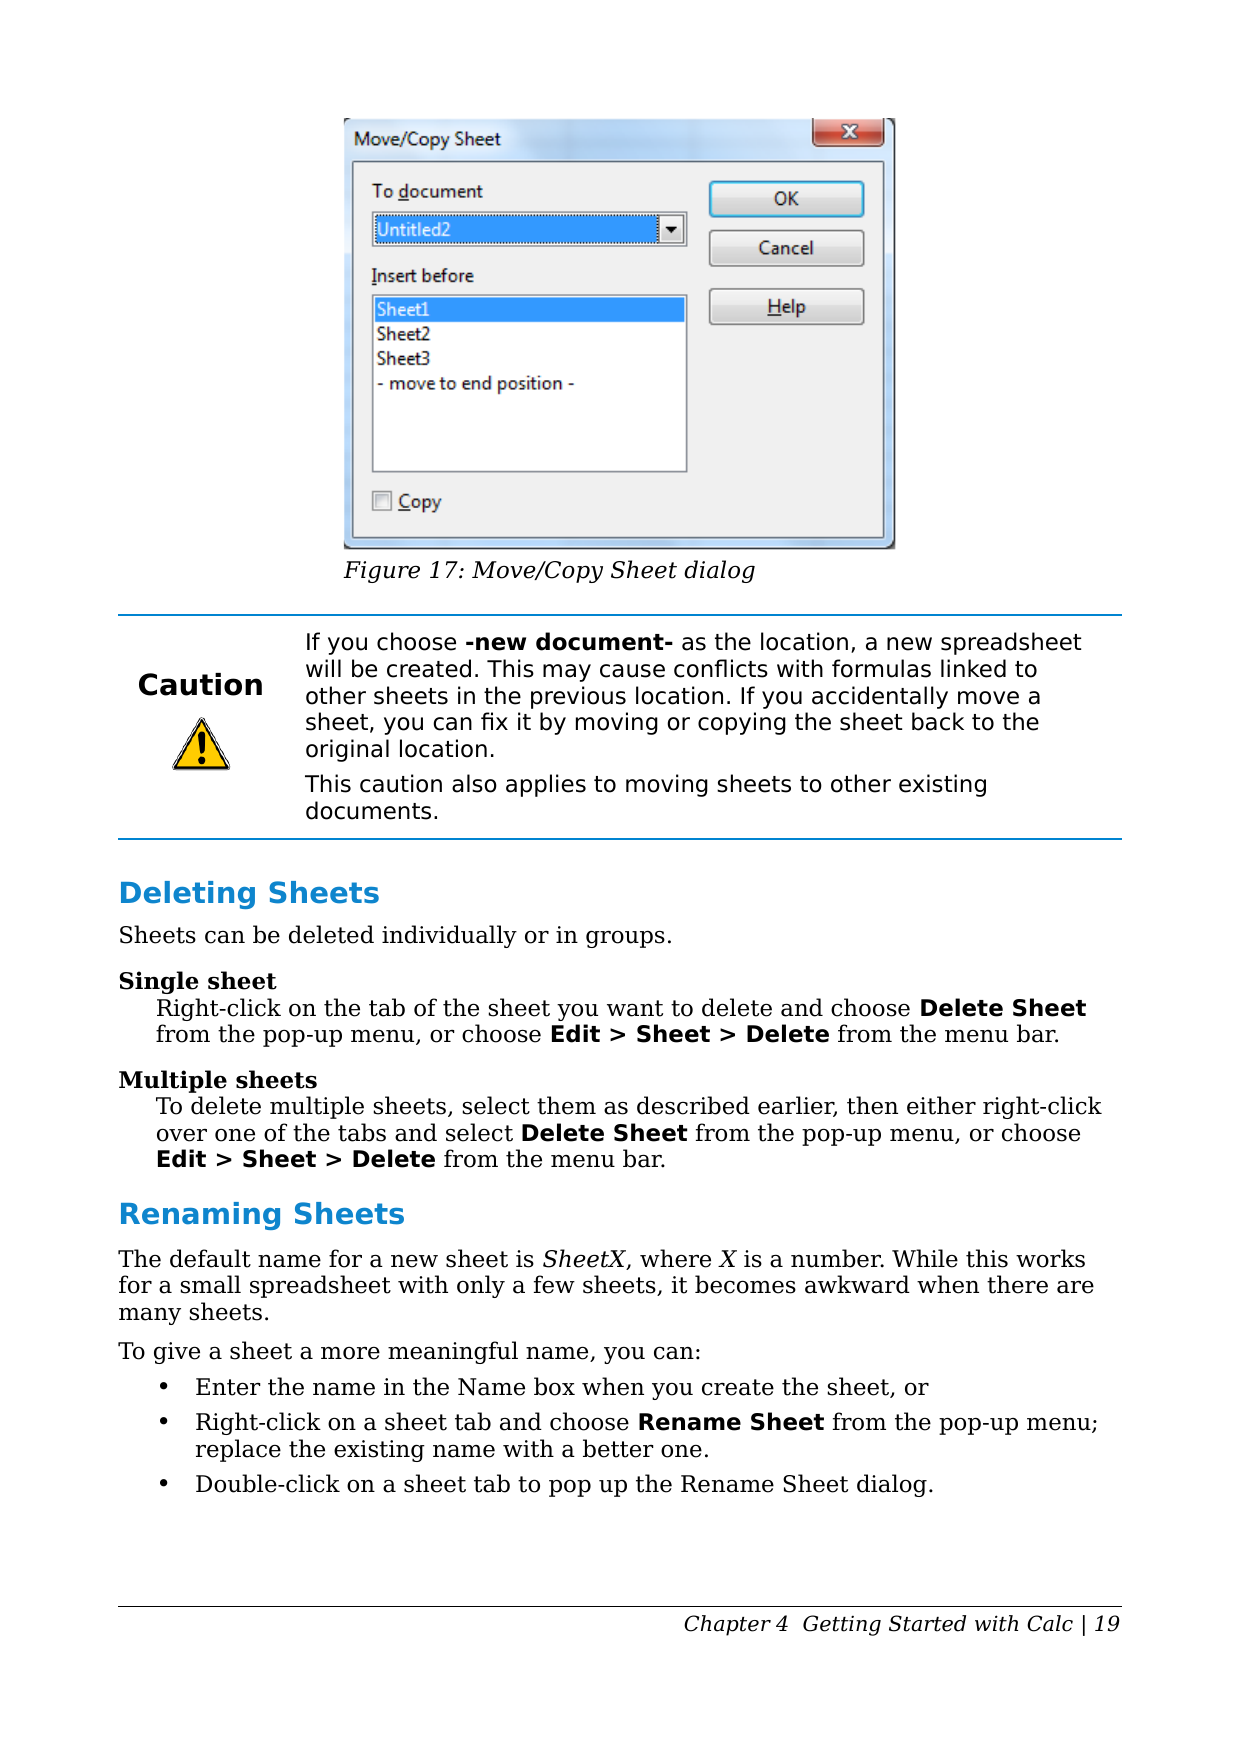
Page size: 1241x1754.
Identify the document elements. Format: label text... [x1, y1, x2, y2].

subtitle Renaming Sheets [118, 1198, 1122, 1232]
text Sheets can be deleted individually or in groups. [118, 923, 1122, 949]
picture [168, 714, 233, 774]
table_header If you choose -new document- as the location, a new spreadsheet will be created. This may cause conflicts with formulas linked to other sheets in the previous location. If you accidentally move a sheet, you can fix it by moving or copying the sheet back to the original location. This caution also applies to moving sheets to other existing documents. [283, 616, 1122, 837]
picture [343, 118, 897, 551]
text Single sheet [118, 968, 1122, 995]
table_header Caution [118, 616, 283, 837]
text Figure 17: Move/Copy Sheet dialog [344, 557, 896, 584]
text To delete multiple sheets, select them as described earlier, then either right-click over one of the tabs and select Delete Sheet from the pop-up menu, or choose Edit > Sheet > Delete from the menu bar. [156, 1093, 1122, 1173]
text The default name for a new sheet is SheetX, where X is a number. While this works for a small spreadsheet with only a few sheets, it becomes awkward when there are many sheets. [118, 1244, 1122, 1326]
subtitle Deleting Sheets [118, 876, 1122, 910]
text Multiple sheets [118, 1066, 1122, 1093]
list To give a sheet a more meaningful name, you can: [118, 1338, 1122, 1365]
list Enter the name in the Name box when you create the sheet, or [156, 1372, 1122, 1401]
text Right-click on the tab of the sheet you want to delete and choose Delete Sheet from the pop‑up menu, or choose Edit > Sheet > Delete from the menu bar. [156, 995, 1122, 1048]
list Double-click on a sheet tab to pop up the Rename Sheet dialog. [156, 1469, 1122, 1498]
list Right-click on a sheet tab and choose Rename Sheet from the pop-up menu; replace the existing name with a better one. [156, 1407, 1122, 1463]
